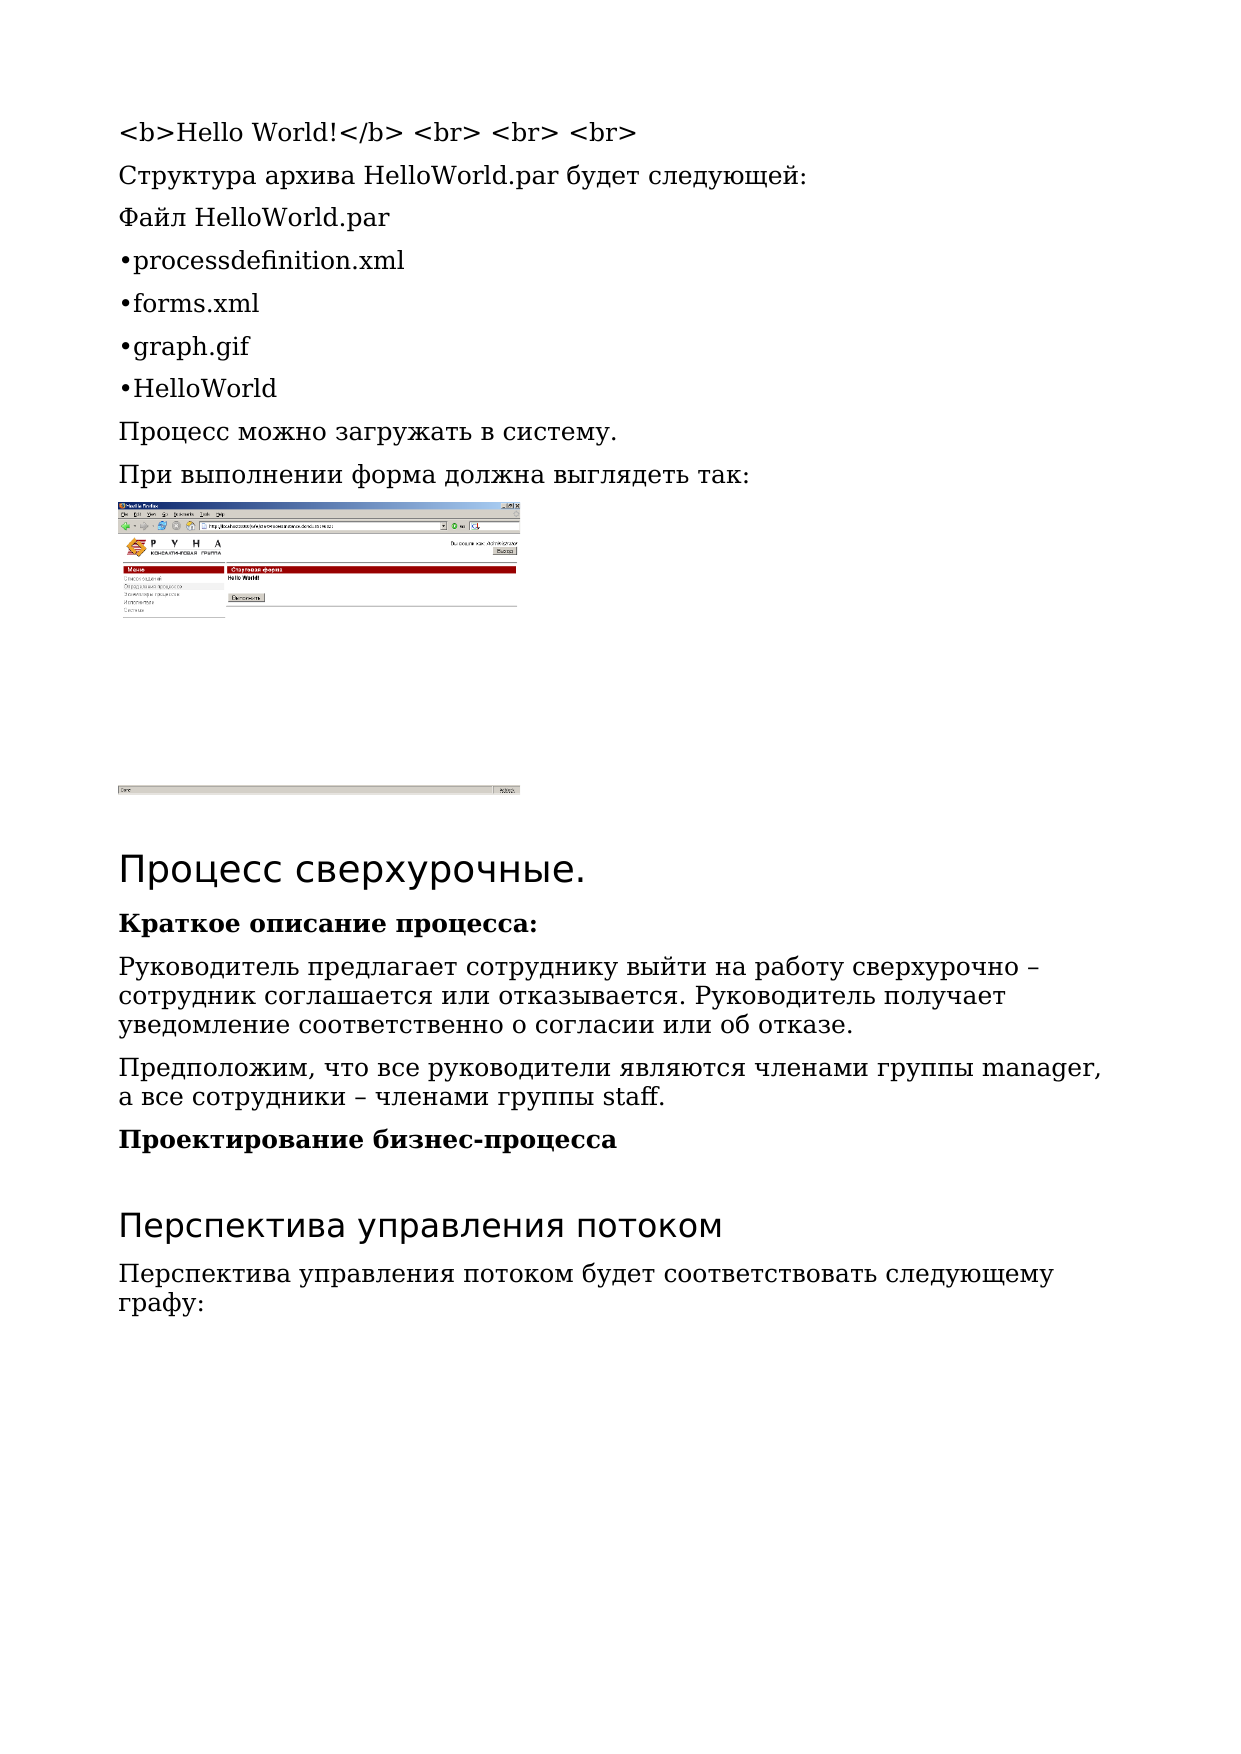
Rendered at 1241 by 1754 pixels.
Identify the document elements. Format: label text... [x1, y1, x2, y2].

text Руководитель предлагает сотруднику выйти на работу сверхурочно – сотрудник соглашается или отказывается. Руководитель получает уведомление соответственно о согласии или об отказе. [118, 952, 1122, 1039]
picture [118, 502, 521, 795]
list processdefinition.xml [118, 246, 1122, 275]
text Предположим, что все руководители являются членами группы manager, а все сотрудники – членами группы staff. [118, 1053, 1122, 1111]
text Перспектива управления потоком будет соответствовать следующему графу: [118, 1259, 1122, 1318]
subtitle Перспектива управления потоком [118, 1207, 1122, 1246]
subtitle Процесс сверхурочные. [118, 847, 1122, 891]
list HelloWorld [118, 374, 1122, 403]
text Проектирование бизнес-процесса [118, 1125, 1122, 1154]
text Краткое описание процесса: [118, 909, 1122, 938]
text При выполнении форма должна выглядеть так: [118, 460, 1122, 489]
text Структура архива HelloWorld.par будет следующей: [118, 161, 1122, 190]
list forms.xml [118, 289, 1122, 318]
text Файл HelloWorld.par [118, 203, 1122, 233]
text <b>Hello World!</b> <br> <br> <br> [118, 118, 1122, 147]
text Процесс можно загружать в систему. [118, 417, 1122, 446]
list graph.gif [118, 332, 1122, 361]
